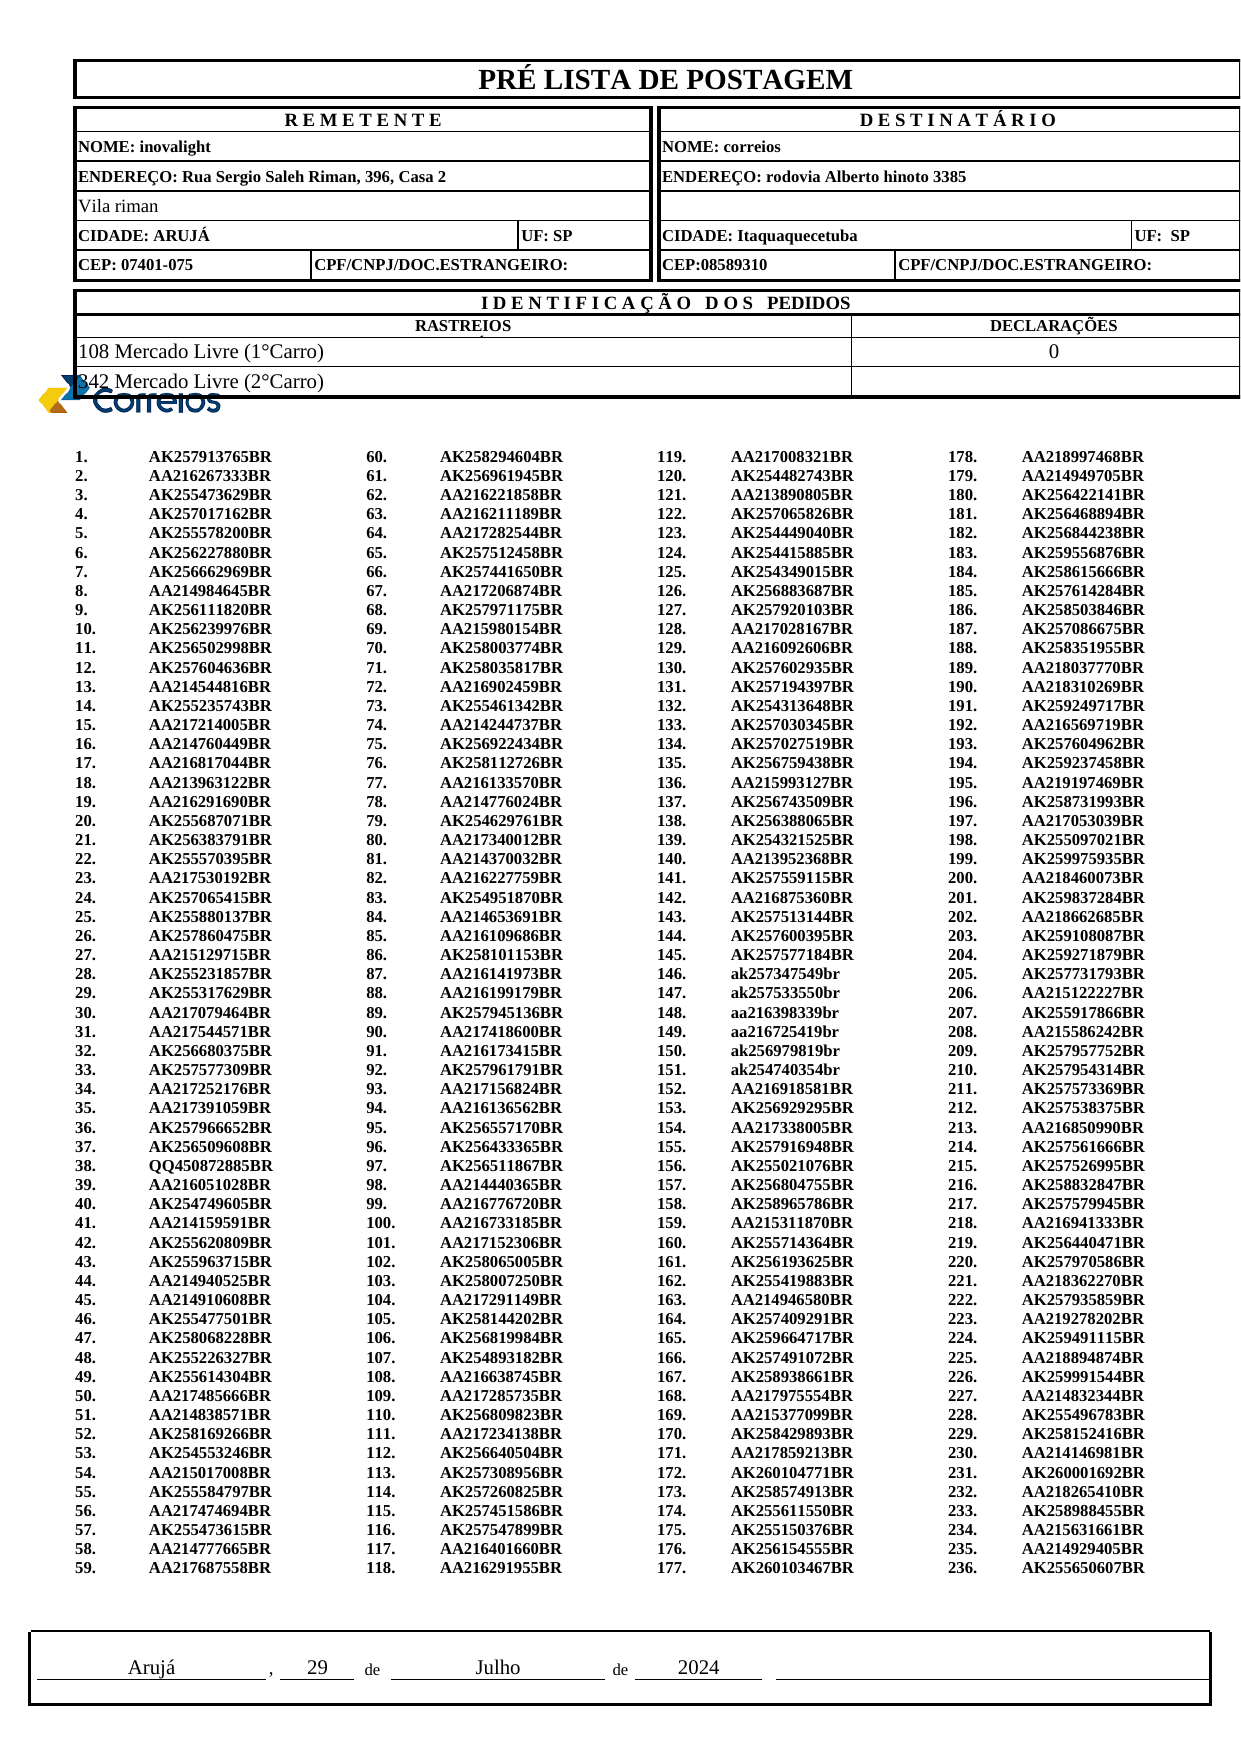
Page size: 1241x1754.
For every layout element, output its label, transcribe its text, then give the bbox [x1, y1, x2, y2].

list AA217340012BR [366, 830, 620, 849]
list AK256433365BR [366, 1137, 620, 1156]
list AA217156824BR [366, 1079, 620, 1098]
list AK257308956BR [366, 1462, 620, 1482]
list AK255650607BR [948, 1558, 1240, 1577]
list AK258988455BR [948, 1501, 1240, 1520]
list AK256111820BR [75, 600, 329, 619]
list AA215993127BR [657, 772, 911, 792]
list AK256509608BR [75, 1137, 329, 1156]
list AA217391059BR [75, 1098, 329, 1117]
list AA216850990BR [948, 1117, 1240, 1137]
list AK255461342BR [366, 696, 620, 715]
list AA218037770BR [948, 657, 1240, 677]
list AA217079464BR [75, 1002, 329, 1022]
list AK254482743BR [657, 466, 911, 485]
list AA215980154BR [366, 619, 620, 638]
list AA215017008BR [75, 1462, 329, 1482]
list AK255235743BR [75, 696, 329, 715]
list AK255584797BR [75, 1482, 329, 1501]
list AK257604636BR [75, 657, 329, 677]
list AK256680375BR [75, 1041, 329, 1060]
list aa216398339br [657, 1002, 911, 1022]
list AK254629761BR [366, 811, 620, 830]
list AA216141973BR [366, 964, 620, 983]
list AK255614304BR [75, 1367, 329, 1386]
list AK255714364BR [657, 1232, 911, 1252]
list AA217474694BR [75, 1501, 329, 1520]
list AK258294604BR [366, 447, 620, 466]
list AK255687071BR [75, 811, 329, 830]
list AK257538375BR [948, 1098, 1240, 1117]
list AK258615666BR [948, 562, 1240, 581]
list AK257561666BR [948, 1137, 1240, 1156]
list AA215311870BR [657, 1213, 911, 1232]
list AK257961791BR [366, 1060, 620, 1079]
list AA218894874BR [948, 1347, 1240, 1367]
list ak256979819br [657, 1041, 911, 1060]
list AK255620809BR [75, 1232, 329, 1252]
list AK257065826BR [657, 504, 911, 523]
list AK257526995BR [948, 1156, 1240, 1175]
list AK259837284BR [948, 887, 1240, 907]
list AK257409291BR [657, 1309, 911, 1328]
list AK257913765BR [75, 447, 329, 466]
list AA217053039BR [948, 811, 1240, 830]
list AK259491115BR [948, 1328, 1240, 1347]
list AA216211189BR [366, 504, 620, 523]
list AK259664717BR [657, 1328, 911, 1347]
list AK255231857BR [75, 964, 329, 983]
list AK257957752BR [948, 1041, 1240, 1060]
list AA217687558BR [75, 1558, 329, 1577]
list AA216291690BR [75, 792, 329, 811]
list AK258068228BR [75, 1328, 329, 1347]
list AK255419883BR [657, 1271, 911, 1290]
list AA216173415BR [366, 1041, 620, 1060]
list AK256922434BR [366, 734, 620, 753]
list AK257559115BR [657, 868, 911, 887]
list AK257860475BR [75, 926, 329, 945]
list AK257491072BR [657, 1347, 911, 1367]
list AK254349015BR [657, 562, 911, 581]
list AA216133570BR [366, 772, 620, 792]
list AK258938661BR [657, 1367, 911, 1386]
list AK257945136BR [366, 1002, 620, 1022]
list AK254749605BR [75, 1194, 329, 1213]
list AA216092606BR [657, 638, 911, 657]
list AA218310269BR [948, 677, 1240, 696]
list AK259249717BR [948, 696, 1240, 715]
list AA214929405BR [948, 1539, 1240, 1558]
list AA217418600BR [366, 1022, 620, 1041]
list AA213963122BR [75, 772, 329, 792]
list AK257916948BR [657, 1137, 911, 1156]
list AK255477501BR [75, 1309, 329, 1328]
list AA217252176BR [75, 1079, 329, 1098]
list AA217282544BR [366, 523, 620, 542]
list AK256743509BR [657, 792, 911, 811]
list AA214832344BR [948, 1386, 1240, 1405]
list AA216227759BR [366, 868, 620, 887]
list AK257027519BR [657, 734, 911, 753]
list AK258112726BR [366, 753, 620, 772]
list AK256502998BR [75, 638, 329, 657]
list AA216051028BR [75, 1175, 329, 1194]
list AA218662685BR [948, 907, 1240, 926]
list AA217859213BR [657, 1443, 911, 1462]
list AA218362270BR [948, 1271, 1240, 1290]
list AK258101153BR [366, 945, 620, 964]
list AA217214005BR [75, 715, 329, 734]
list AK258007250BR [366, 1271, 620, 1290]
list AK255611550BR [657, 1501, 911, 1520]
list AA214760449BR [75, 734, 329, 753]
list AA217530192BR [75, 868, 329, 887]
list AK257614284BR [948, 581, 1240, 600]
list AK257065415BR [75, 887, 329, 907]
list AK257970586BR [948, 1252, 1240, 1271]
list AK257441650BR [366, 562, 620, 581]
list AK259556876BR [948, 542, 1240, 562]
list QQ450872885BR [75, 1156, 329, 1175]
list AK258152416BR [948, 1424, 1240, 1443]
list AA217234138BR [366, 1424, 620, 1443]
list AK256468894BR [948, 504, 1240, 523]
list AK255880137BR [75, 907, 329, 926]
list AA216136562BR [366, 1098, 620, 1117]
list AK257030345BR [657, 715, 911, 734]
list AK258503846BR [948, 600, 1240, 619]
list AK254449040BR [657, 523, 911, 542]
list AA217285735BR [366, 1386, 620, 1405]
list AA217008321BR [657, 447, 911, 466]
list AA215129715BR [75, 945, 329, 964]
list ak257347549br [657, 964, 911, 983]
list ak254740354br [657, 1060, 911, 1079]
list AK257086675BR [948, 619, 1240, 638]
list AK255578200BR [75, 523, 329, 542]
list AK256640504BR [366, 1443, 620, 1462]
list AK257573369BR [948, 1079, 1240, 1098]
list AK258003774BR [366, 638, 620, 657]
list AA216875360BR [657, 887, 911, 907]
list AA216221858BR [366, 485, 620, 504]
list AA216291955BR [366, 1558, 620, 1577]
list AA217975554BR [657, 1386, 911, 1405]
list AK256804755BR [657, 1175, 911, 1194]
list AA216267333BR [75, 466, 329, 485]
list AA214244737BR [366, 715, 620, 734]
list AA214653691BR [366, 907, 620, 926]
list AA216733185BR [366, 1213, 620, 1232]
list AK256511867BR [366, 1156, 620, 1175]
list AA217338005BR [657, 1117, 911, 1137]
list AK258169266BR [75, 1424, 329, 1443]
list AK257604962BR [948, 734, 1240, 753]
list AK258035817BR [366, 657, 620, 677]
list AK254313648BR [657, 696, 911, 715]
list AK260001692BR [948, 1462, 1240, 1482]
list AK256422141BR [948, 485, 1240, 504]
list AK259237458BR [948, 753, 1240, 772]
list AA214940525BR [75, 1271, 329, 1290]
list AA219197469BR [948, 772, 1240, 792]
list AK256844238BR [948, 523, 1240, 542]
list ak257533550br [657, 983, 911, 1002]
list AK255963715BR [75, 1252, 329, 1271]
list AK255473615BR [75, 1520, 329, 1539]
list AK257260825BR [366, 1482, 620, 1501]
list AK256227880BR [75, 542, 329, 562]
list AA216902459BR [366, 677, 620, 696]
list AK255021076BR [657, 1156, 911, 1175]
list AK256440471BR [948, 1232, 1240, 1252]
list AK255570395BR [75, 849, 329, 868]
list AK257966652BR [75, 1117, 329, 1137]
list AK259991544BR [948, 1367, 1240, 1386]
list AK257512458BR [366, 542, 620, 562]
list AK256961945BR [366, 466, 620, 485]
list AK255473629BR [75, 485, 329, 504]
list AK258832847BR [948, 1175, 1240, 1194]
list AA214946580BR [657, 1290, 911, 1309]
list AK258429893BR [657, 1424, 911, 1443]
list AA214370032BR [366, 849, 620, 868]
list AK258731993BR [948, 792, 1240, 811]
list AK257954314BR [948, 1060, 1240, 1079]
list AA216817044BR [75, 753, 329, 772]
list AA216199179BR [366, 983, 620, 1002]
list AK256383791BR [75, 830, 329, 849]
list AK258351955BR [948, 638, 1240, 657]
list AK255917866BR [948, 1002, 1240, 1022]
list AK255317629BR [75, 983, 329, 1002]
list AK257513144BR [657, 907, 911, 926]
list AK254893182BR [366, 1347, 620, 1367]
list AK257600395BR [657, 926, 911, 945]
list AA217152306BR [366, 1232, 620, 1252]
list AA214949705BR [948, 466, 1240, 485]
list AK260103467BR [657, 1558, 911, 1577]
list AK256154555BR [657, 1539, 911, 1558]
list AK257194397BR [657, 677, 911, 696]
list AK257971175BR [366, 600, 620, 619]
list AK256193625BR [657, 1252, 911, 1271]
list AK258965786BR [657, 1194, 911, 1213]
list AK257935859BR [948, 1290, 1240, 1309]
list AK257547899BR [366, 1520, 620, 1539]
list AA217028167BR [657, 619, 911, 638]
list AK254553246BR [75, 1443, 329, 1462]
list AK259271879BR [948, 945, 1240, 964]
list AK256239976BR [75, 619, 329, 638]
list AA214440365BR [366, 1175, 620, 1194]
list AK259108087BR [948, 926, 1240, 945]
list AA217544571BR [75, 1022, 329, 1041]
list AA215377099BR [657, 1405, 911, 1424]
list AA214838571BR [75, 1405, 329, 1424]
list AK259975935BR [948, 849, 1240, 868]
list AK256929295BR [657, 1098, 911, 1117]
list AK254321525BR [657, 830, 911, 849]
list AA214146981BR [948, 1443, 1240, 1462]
list AA218460073BR [948, 868, 1240, 887]
list aa216725419br [657, 1022, 911, 1041]
list AA214159591BR [75, 1213, 329, 1232]
list AA218997468BR [948, 447, 1240, 466]
list AK255150376BR [657, 1520, 911, 1539]
list AA213952368BR [657, 849, 911, 868]
list AK257577184BR [657, 945, 911, 964]
list AA216776720BR [366, 1194, 620, 1213]
list AA219278202BR [948, 1309, 1240, 1328]
list AK254951870BR [366, 887, 620, 907]
list AA216941333BR [948, 1213, 1240, 1232]
list AA216401660BR [366, 1539, 620, 1558]
list AK257602935BR [657, 657, 911, 677]
list AA214776024BR [366, 792, 620, 811]
list AK255226327BR [75, 1347, 329, 1367]
list AA215122227BR [948, 983, 1240, 1002]
list AA214777665BR [75, 1539, 329, 1558]
list AA214910608BR [75, 1290, 329, 1309]
list AK257017162BR [75, 504, 329, 523]
list AA217485666BR [75, 1386, 329, 1405]
list AK258144202BR [366, 1309, 620, 1328]
list AK257451586BR [366, 1501, 620, 1520]
list AA215586242BR [948, 1022, 1240, 1041]
list AK257577309BR [75, 1060, 329, 1079]
list AK256819984BR [366, 1328, 620, 1347]
list AA216109686BR [366, 926, 620, 945]
list AA216918581BR [657, 1079, 911, 1098]
list AK257579945BR [948, 1194, 1240, 1213]
list AA217206874BR [366, 581, 620, 600]
list AK258065005BR [366, 1252, 620, 1271]
list AK258574913BR [657, 1482, 911, 1501]
list AK256759438BR [657, 753, 911, 772]
list AK255097021BR [948, 830, 1240, 849]
list AK256388065BR [657, 811, 911, 830]
list AA216569719BR [948, 715, 1240, 734]
list AK254415885BR [657, 542, 911, 562]
list AK256883687BR [657, 581, 911, 600]
list AK257731793BR [948, 964, 1240, 983]
list AA217291149BR [366, 1290, 620, 1309]
list AK255496783BR [948, 1405, 1240, 1424]
list AK256557170BR [366, 1117, 620, 1137]
list AA216638745BR [366, 1367, 620, 1386]
list AA214544816BR [75, 677, 329, 696]
list AA213890805BR [657, 485, 911, 504]
list AK256809823BR [366, 1405, 620, 1424]
list AK257920103BR [657, 600, 911, 619]
list AK256662969BR [75, 562, 329, 581]
list AA214984645BR [75, 581, 329, 600]
list AK260104771BR [657, 1462, 911, 1482]
list AA218265410BR [948, 1482, 1240, 1501]
list AA215631661BR [948, 1520, 1240, 1539]
